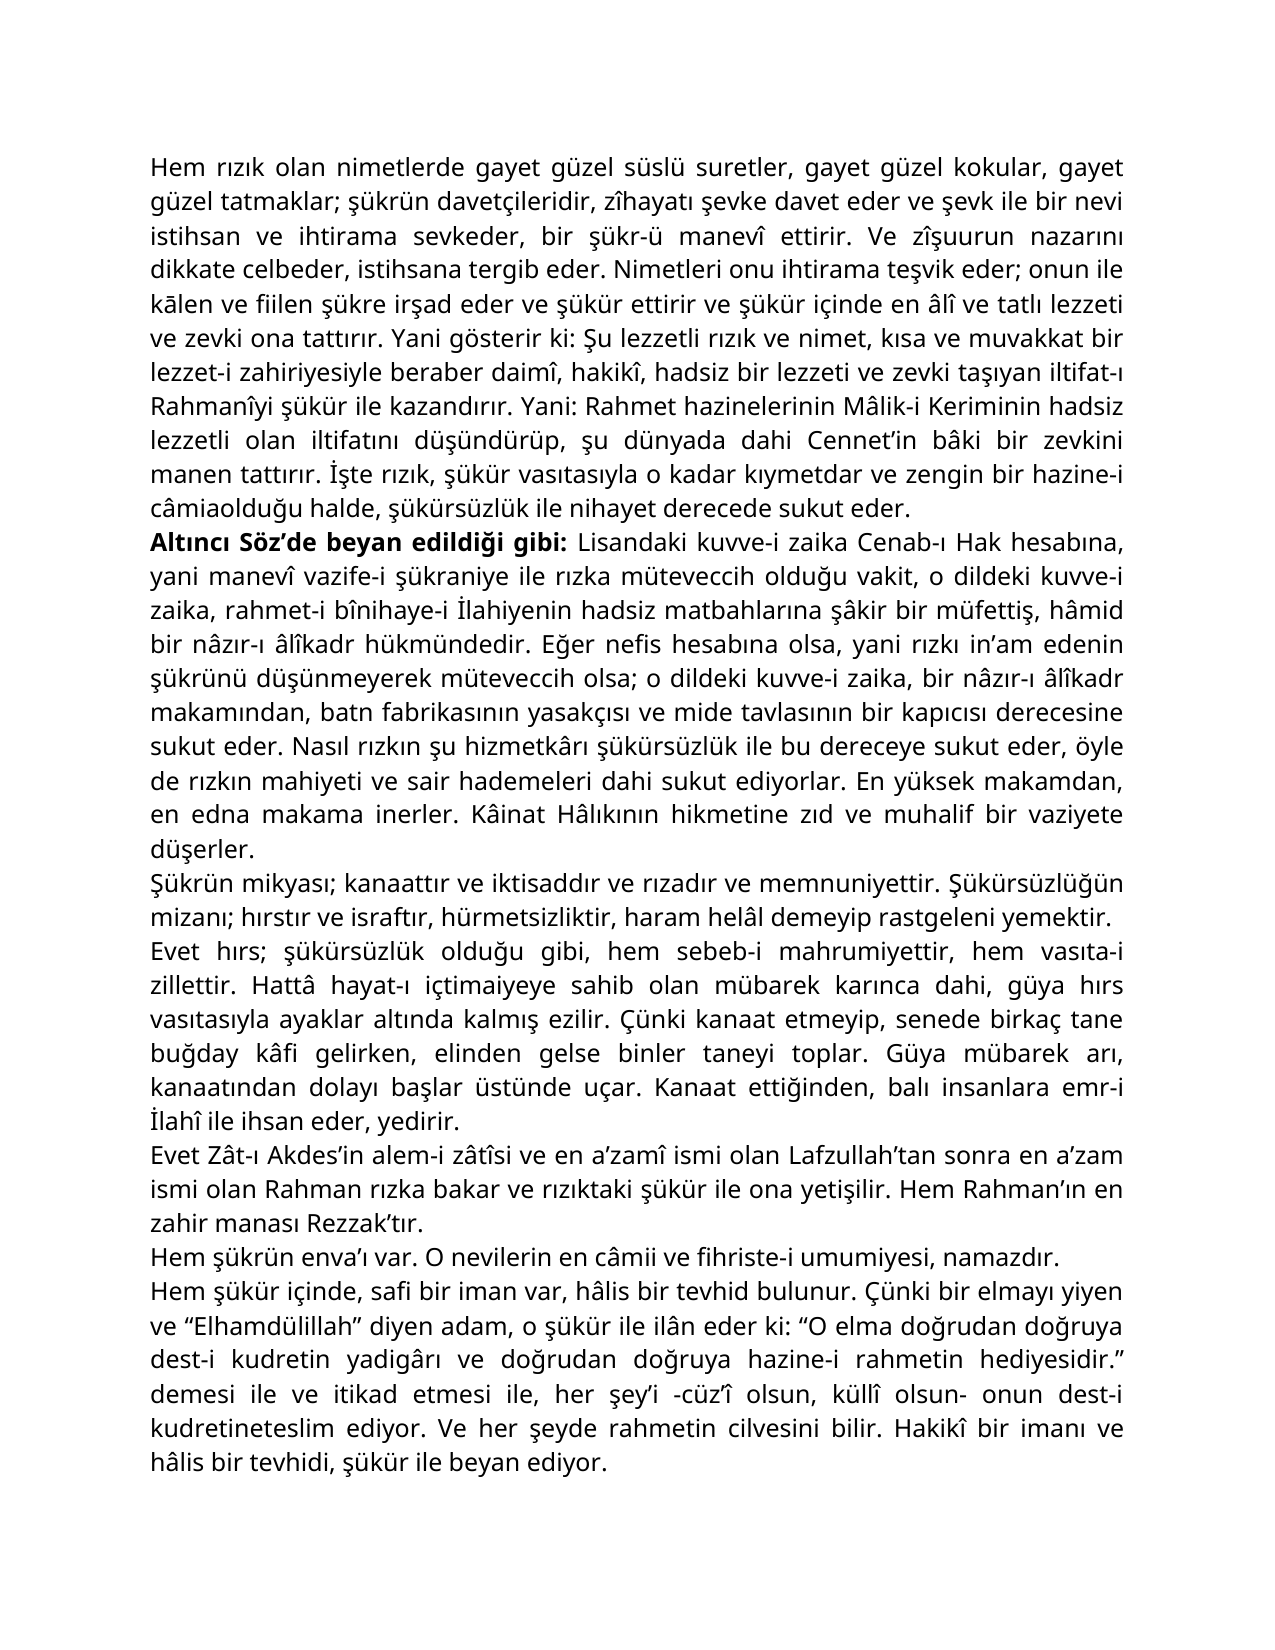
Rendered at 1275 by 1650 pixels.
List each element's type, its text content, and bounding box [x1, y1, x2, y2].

text Şükrün mikyası; kanaattır ve iktisaddır ve rızadır ve memnuniyettir. Şükürsüzlüğün mizanı; hırstır ve israftır, hürmetsizliktir, haram helâl demeyip rastgeleni yemektir. [150, 865, 1125, 933]
text Altıncı Söz’de beyan edildiği gibi: Lisandaki kuvve-i zaika Cenab-ı Hak hesabına, yani manevî vazife-i şükraniye ile rızka müteveccih olduğu vakit, o dildeki kuvve-i zaika, rahmet-i bînihaye-i İlahiyenin hadsiz matbahlarına şâkir bir müfettiş, hâmid bir nâzır-ı âlîkadr hükmündedir. Eğer nefis hesabına olsa, yani rızkı in’am edenin şükrünü düşünmeyerek müteveccih olsa; o dildeki kuvve-i zaika, bir nâzır-ı âlîkadr makamından, batn fabrikasının yasakçısı ve mide tavlasının bir kapıcısı derecesine sukut eder. Nasıl rızkın şu hizmetkârı şükürsüzlük ile bu dereceye sukut eder, öyle de rızkın mahiyeti ve sair hademeleri dahi sukut ediyorlar. En yüksek makamdan, en edna makama inerler. Kâinat Hâlıkının hikmetine zıd ve muhalif bir vaziyete düşerler. [150, 525, 1125, 865]
text Evet Zât-ı Akdes’in alem-i zâtîsi ve en a’zamî ismi olan Lafzullah’tan sonra en a’zam ismi olan Rahman rızka bakar ve rızıktaki şükür ile ona yetişilir. Hem Rahman’ın en zahir manası Rezzak’tır. [150, 1138, 1125, 1240]
text Hem şükrün enva’ı var. O nevilerin en câmii ve fihriste-i umumiyesi, namazdır. [150, 1240, 1125, 1274]
text Hem şükür içinde, safi bir iman var, hâlis bir tevhid bulunur. Çünki bir elmayı yiyen ve “Elhamdülillah” diyen adam, o şükür ile ilân eder ki: “O elma doğrudan doğruya dest-i kudretin yadigârı ve doğrudan doğruya hazine-i rahmetin hediyesidir.” demesi ile ve itikad etmesi ile, her şey’i -cüz’î olsun, küllî olsun- onun dest-i kudretineteslim ediyor. Ve her şeyde rahmetin cilvesini bilir. Hakikî bir imanı ve hâlis bir tevhidi, şükür ile beyan ediyor. [150, 1274, 1125, 1478]
text Hem rızık olan nimetlerde gayet güzel süslü suretler, gayet güzel kokular, gayet güzel tatmaklar; şükrün davetçileridir, zîhayatı şevke davet eder ve şevk ile bir nevi istihsan ve ihtirama sevkeder, bir şükr-ü manevî ettirir. Ve zîşuurun nazarını dikkate celbeder, istihsana tergib eder. Nimetleri onu ihtirama teşvik eder; onun ile kālen ve fiilen şükre irşad eder ve şükür ettirir ve şükür içinde en âlî ve tatlı lezzeti ve zevki ona tattırır. Yani gösterir ki: Şu lezzetli rızık ve nimet, kısa ve muvakkat bir lezzet-i zahiriyesiyle beraber daimî, hakikî, hadsiz bir lezzeti ve zevki taşıyan iltifat-ı Rahmanîyi şükür ile kazandırır. Yani: Rahmet hazinelerinin Mâlik-i Keriminin hadsiz lezzetli olan iltifatını düşündürüp, şu dünyada dahi Cennet’in bâki bir zevkini manen tattırır. İşte rızık, şükür vasıtasıyla o kadar kıymetdar ve zengin bir hazine-i câmiaolduğu halde, şükürsüzlük ile nihayet derecede sukut eder. [150, 150, 1125, 525]
text Evet hırs; şükürsüzlük olduğu gibi, hem sebeb-i mahrumiyettir, hem vasıta-i zillettir. Hattâ hayat-ı içtimaiyeye sahib olan mübarek karınca dahi, güya hırs vasıtasıyla ayaklar altında kalmış ezilir. Çünki kanaat etmeyip, senede birkaç tane buğday kâfi gelirken, elinden gelse binler taneyi toplar. Güya mübarek arı, kanaatından dolayı başlar üstünde uçar. Kanaat ettiğinden, balı insanlara emr-i İlahî ile ihsan eder, yedirir. [150, 933, 1125, 1138]
